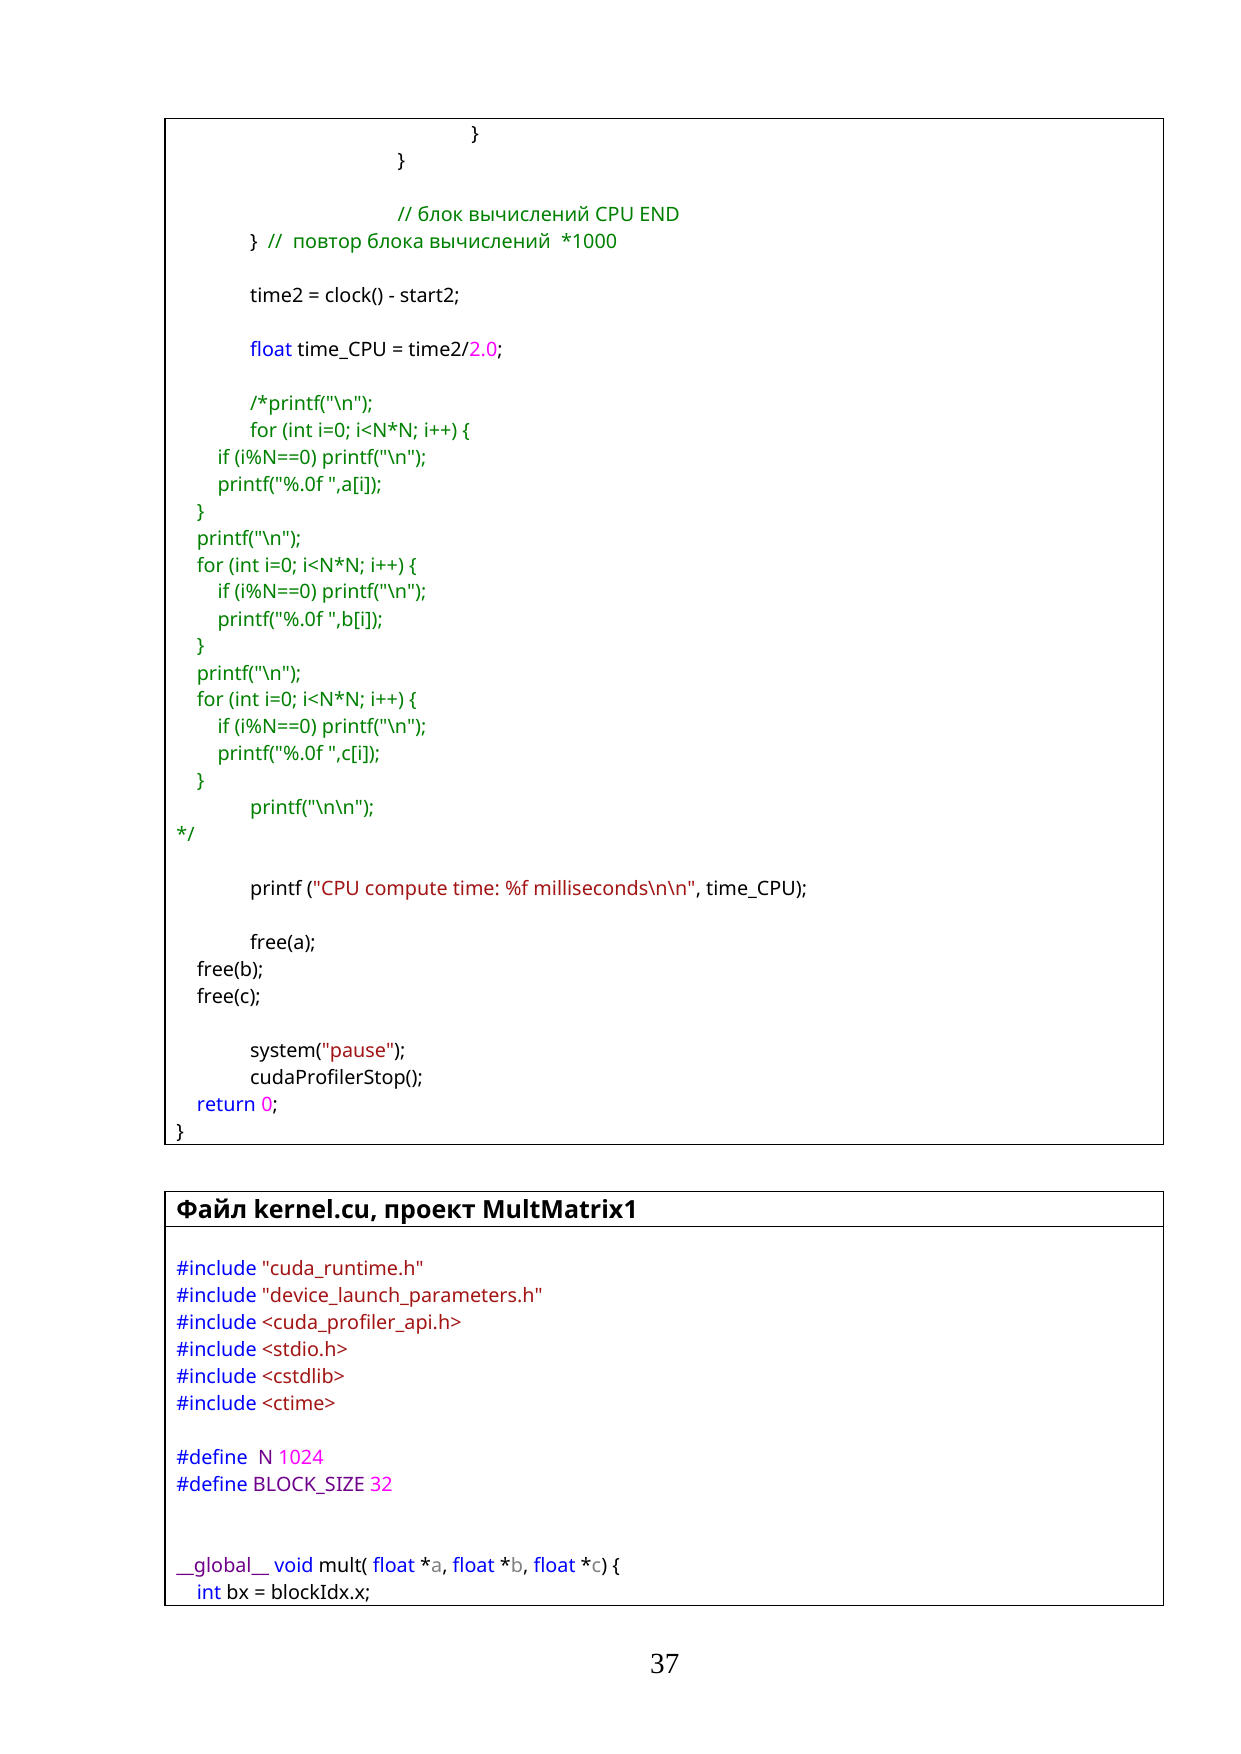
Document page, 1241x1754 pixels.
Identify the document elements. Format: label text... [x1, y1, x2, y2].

table_cell #include "cuda_runtime.h" #include "device_launch_parameters.h" #include <cuda_profiler_api.h> #include <stdio.h> #include <cstdlib> #include <ctime> #define N 1024 #define BLOCK_SIZE 32 __global__ void mult( float *a, float *b, float *c) { int bx = blockIdx.x; [166, 1227, 1163, 1605]
table_cell } } // блок вычислений CPU END } // повтор блока вычислений *1000 time2 = clock() - start2; float time_CPU = time2/2.0; /*printf("\n"); for (int i=0; i<N*N; i++) { if (i%N==0) printf("\n"); printf("%.0f ",a[i]); } printf("\n"); for (int i=0; i<N*N; i++) { if (i%N==0) printf("\n"); printf("%.0f ",b[i]); } printf("\n"); for (int i=0; i<N*N; i++) { if (i%N==0) printf("\n"); printf("%.0f ",c[i]); } printf("\n\n"); */ printf ("CPU compute time: %f milliseconds\n\n", time_CPU); free(a); free(b); free(c); system("pause"); cudaProfilerStop(); return 0; } [166, 119, 1163, 1144]
table_header Файл kernel.cu, проект MultMatrix1 [166, 1192, 1163, 1226]
